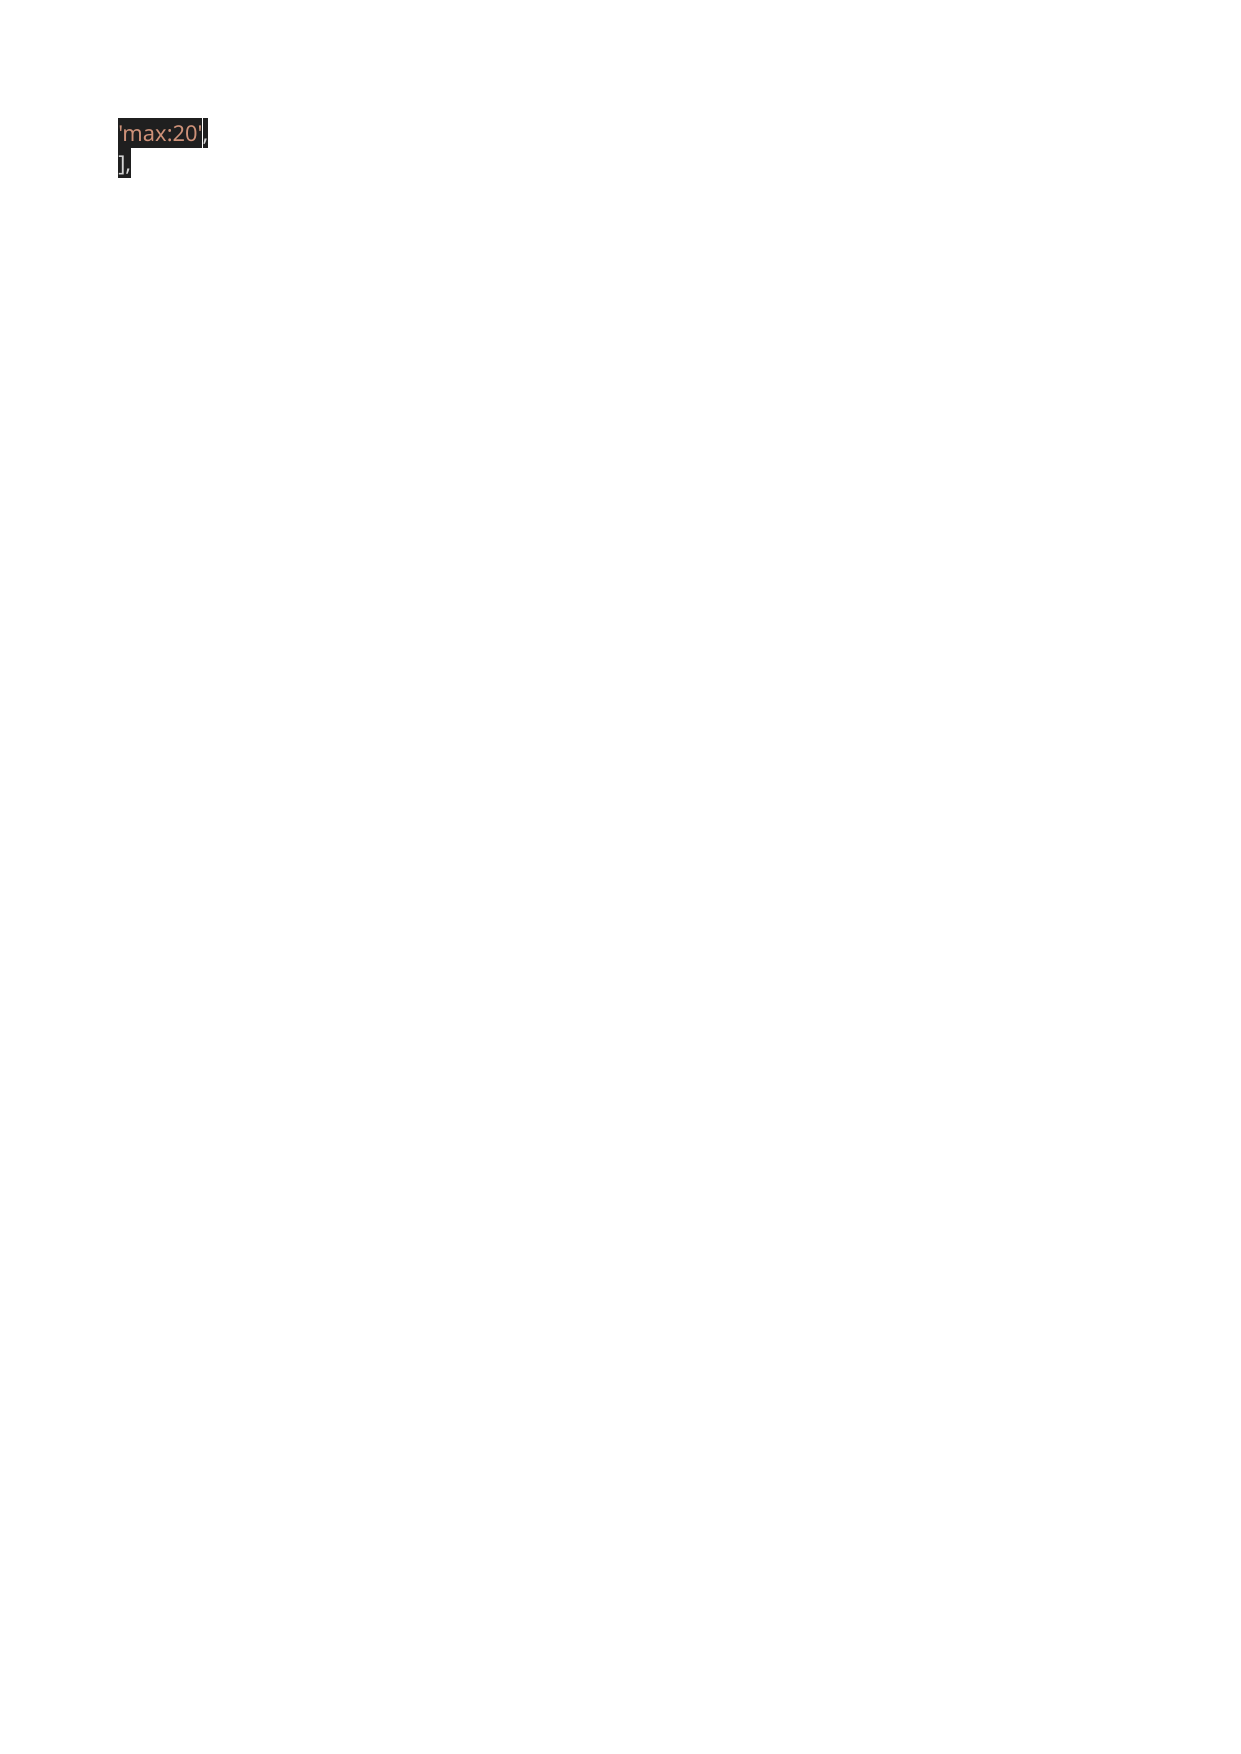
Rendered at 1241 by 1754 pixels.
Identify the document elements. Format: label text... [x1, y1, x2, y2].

text ], [118, 148, 1122, 178]
text 'max:20', [118, 118, 1122, 148]
